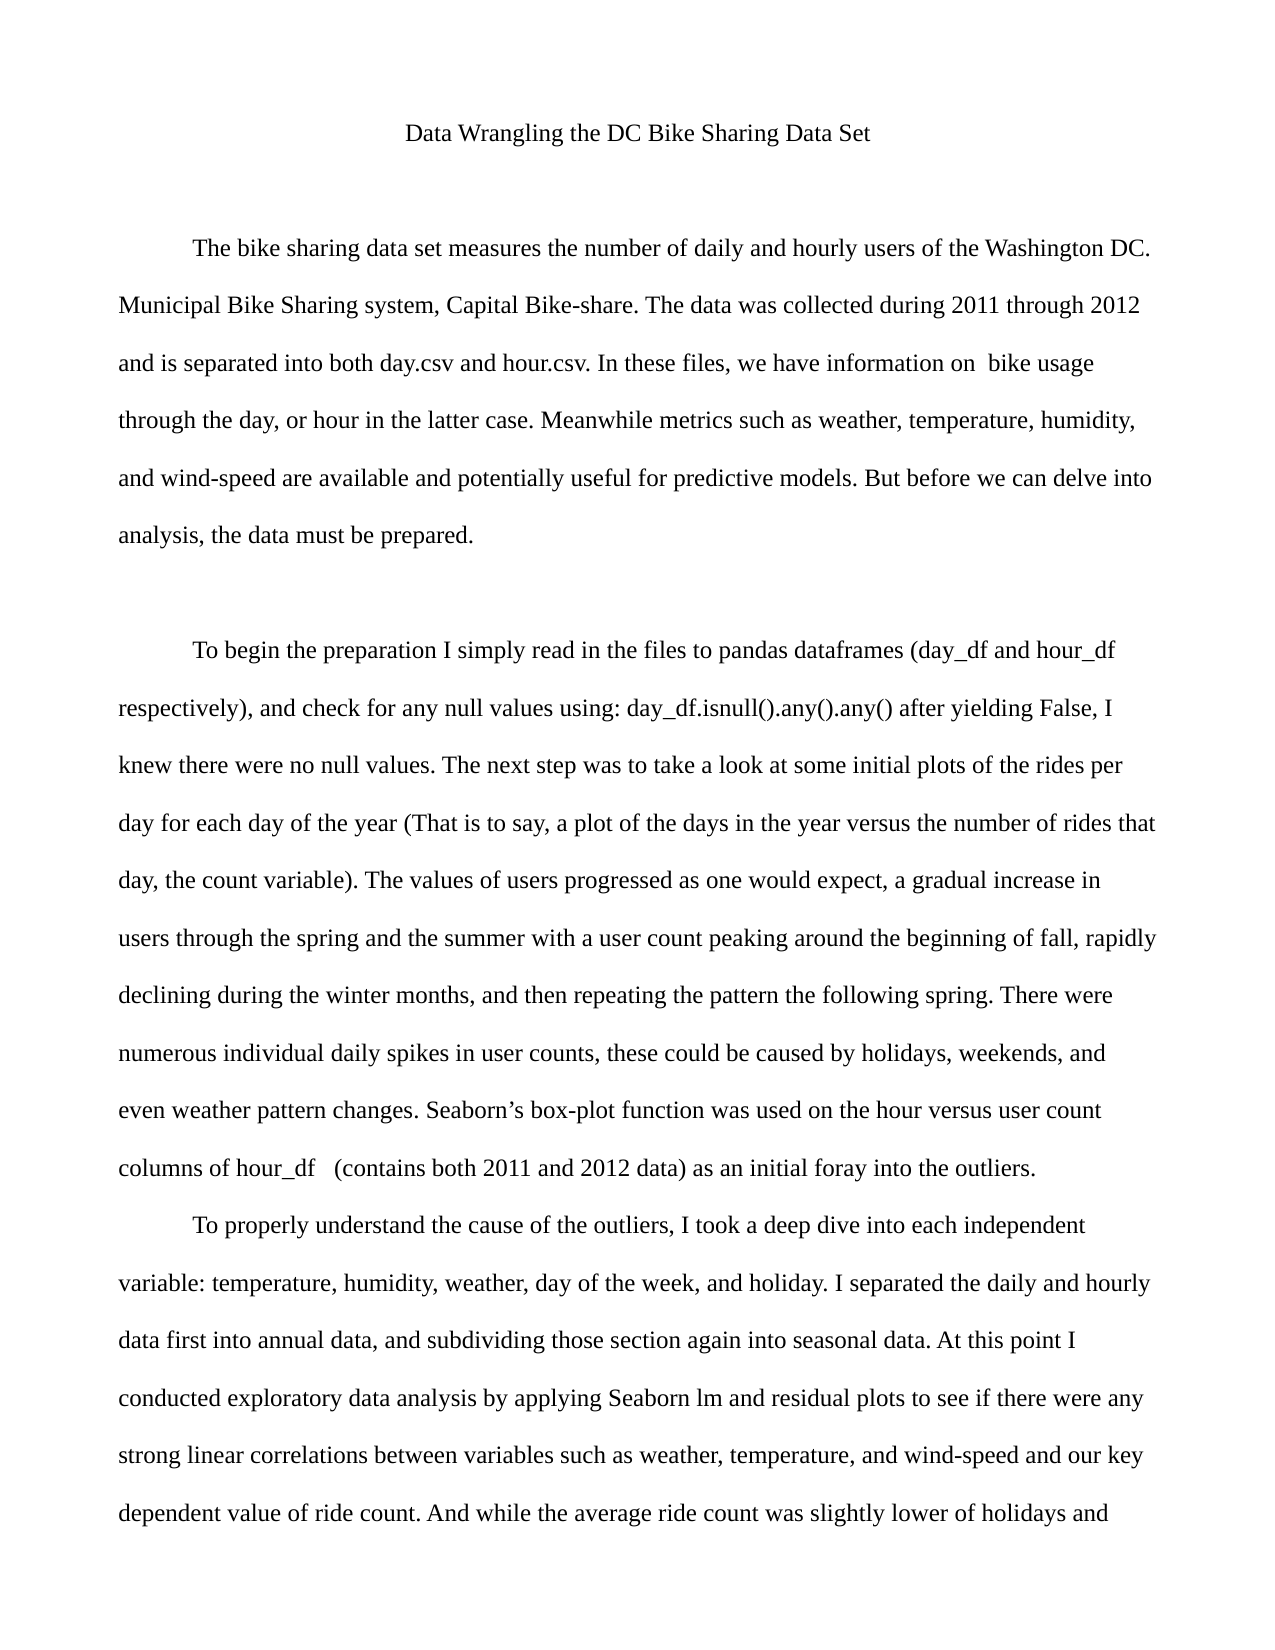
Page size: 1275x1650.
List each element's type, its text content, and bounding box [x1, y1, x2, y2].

text The bike sharing data set measures the number of daily and hourly users of the Washington DC. Municipal Bike Sharing system, Capital Bike-share. The data was collected during 2011 through 2012 and is separated into both day.csv and hour.csv. In these files, we have information on bike usage through the day, or hour in the latter case. Meanwhile metrics such as weather, temperature, humidity, and wind-speed are available and potentially useful for predictive models. But before we can delve into analysis, the data must be prepared. [118, 233, 1157, 549]
text Data Wrangling the DC Bike Sharing Data Set [118, 118, 1157, 147]
text To begin the preparation I simply read in the files to pandas dataframes (day_df and hour_df respectively), and check for any null values using: day_df.isnull().any().any() after yielding False, I knew there were no null values. The next step was to take a look at some initial plots of the rides per day for each day of the year (That is to say, a plot of the days in the year versus the number of rides that day, the count variable). The values of users progressed as one would expect, a gradual increase in users through the spring and the summer with a user count peaking around the beginning of fall, rapidly declining during the winter months, and then repeating the pattern the following spring. There were numerous individual daily spikes in user counts, these could be caused by holidays, weekends, and even weather pattern changes. Seaborn’s box-plot function was used on the hour versus user count columns of hour_df (contains both 2011 and 2012 data) as an initial foray into the outliers. [118, 636, 1157, 1182]
text To properly understand the cause of the outliers, I took a deep dive into each independent variable: temperature, humidity, weather, day of the week, and holiday. I separated the daily and hourly data first into annual data, and subdividing those section again into seasonal data. At this point I conducted exploratory data analysis by applying Seaborn lm and residual plots to see if there were any strong linear correlations between variables such as weather, temperature, and wind-speed and our key dependent value of ride count. And while the average ride count was slightly lower of holidays and [118, 1211, 1157, 1527]
